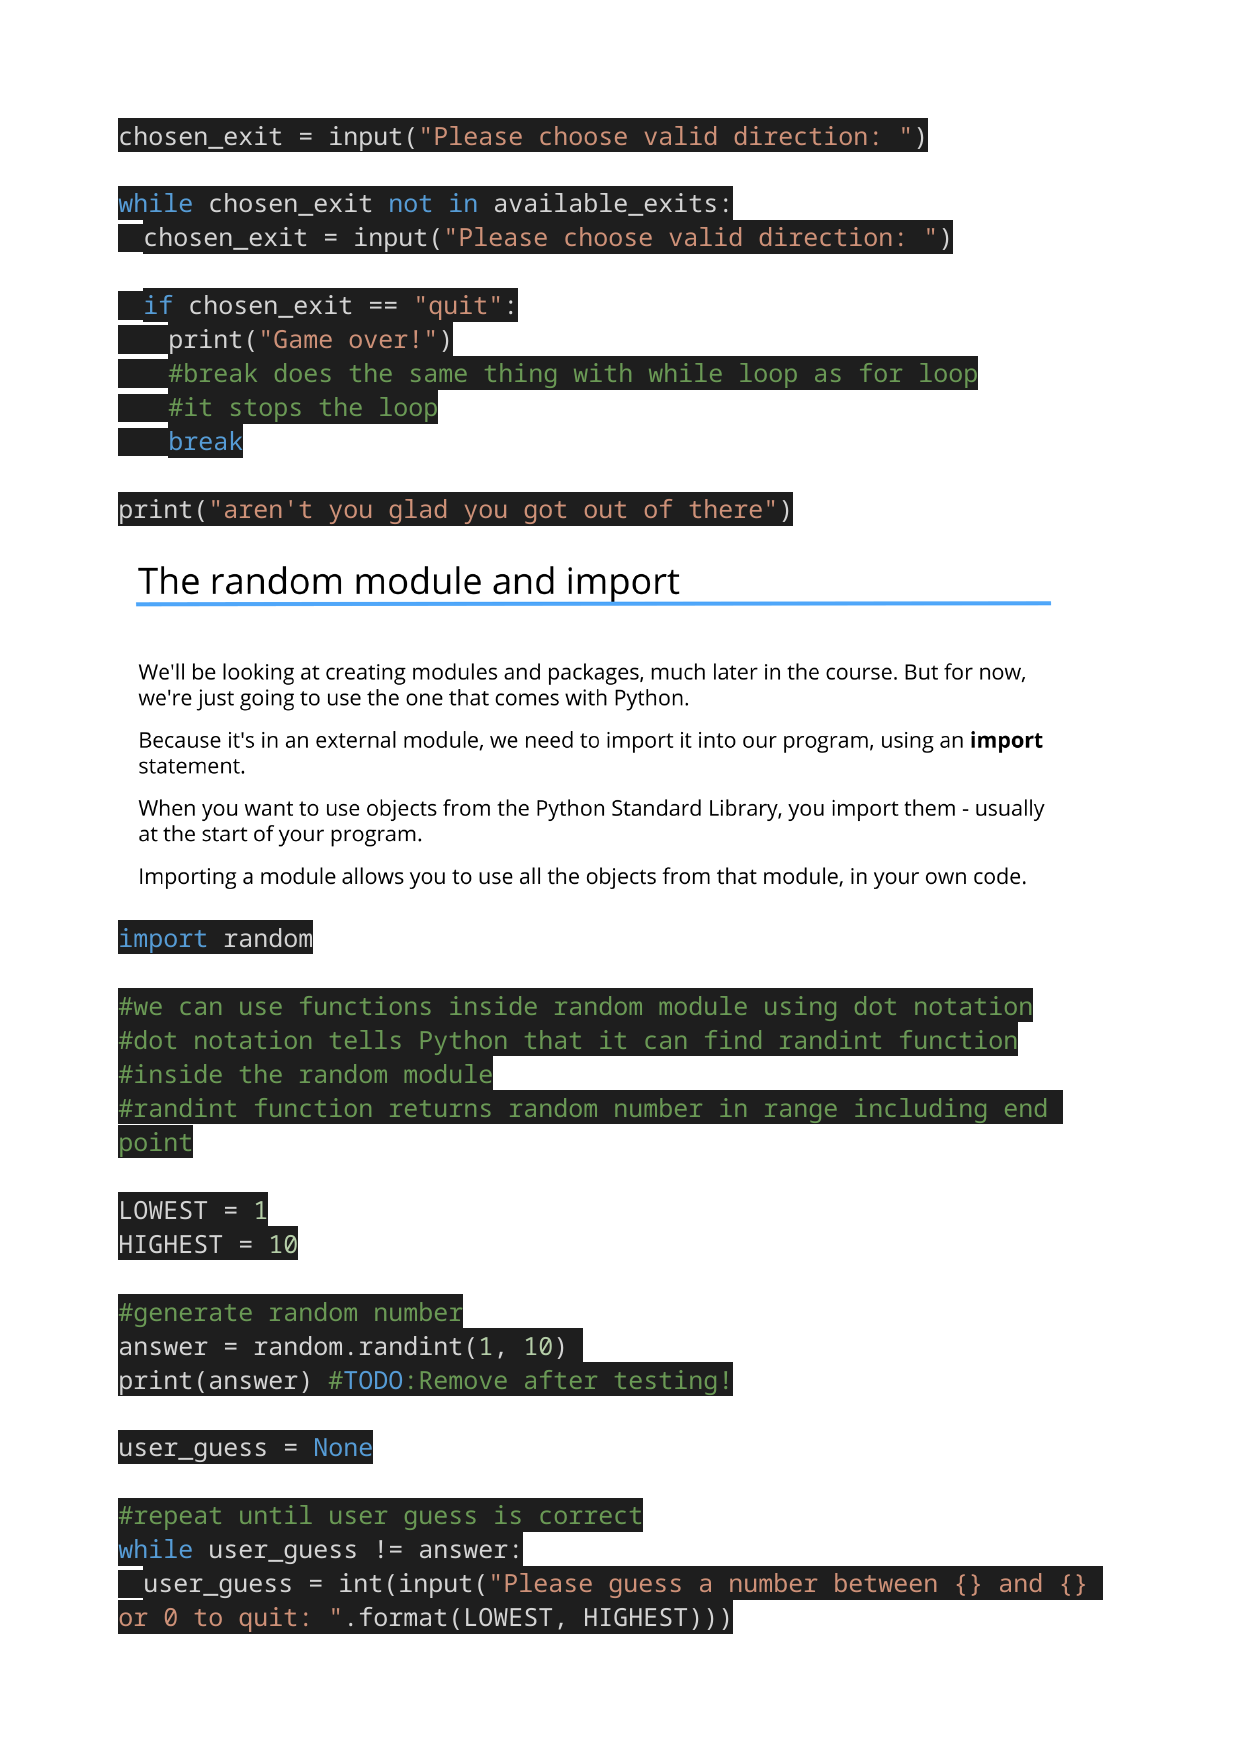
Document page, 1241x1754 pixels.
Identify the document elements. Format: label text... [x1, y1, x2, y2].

text user_guess = None [118, 1430, 1122, 1464]
text import random [118, 920, 1122, 954]
text if chosen_exit == "quit": [118, 288, 1122, 322]
text #dot notation tells Python that it can find randint function [118, 1022, 1122, 1056]
text #inside the random module [118, 1056, 1122, 1090]
text #randint function returns random number in range including end point [118, 1090, 1122, 1158]
text while user_guess != answer: [118, 1532, 1122, 1566]
text #generate random number [118, 1294, 1122, 1328]
text print("Game over!") [118, 322, 1122, 356]
text #we can use functions inside random module using dot notation [118, 988, 1122, 1022]
text #repeat until user guess is correct [118, 1498, 1122, 1532]
text #it stops the loop [118, 390, 1122, 424]
text while chosen_exit not in available_exits: [118, 186, 1122, 220]
text answer = random.randint(1, 10) [118, 1328, 1122, 1362]
text chosen_exit = input("Please choose valid direction: ") [118, 220, 1122, 254]
text chosen_exit = input("Please choose valid direction: ") [118, 118, 1122, 152]
text print("aren't you glad you got out of there") [118, 492, 1122, 526]
text user_guess = int(input("Please guess a number between {} and {} or 0 to quit: ".format(LOWEST, HIGHEST))) [118, 1566, 1122, 1634]
text HIGHEST = 10 [118, 1226, 1122, 1260]
text print(answer) #TODO:Remove after testing! [118, 1362, 1122, 1396]
picture [118, 554, 1123, 892]
text #break does the same thing with while loop as for loop [118, 356, 1122, 390]
text break [118, 424, 1122, 458]
text LOWEST = 1 [118, 1192, 1122, 1226]
